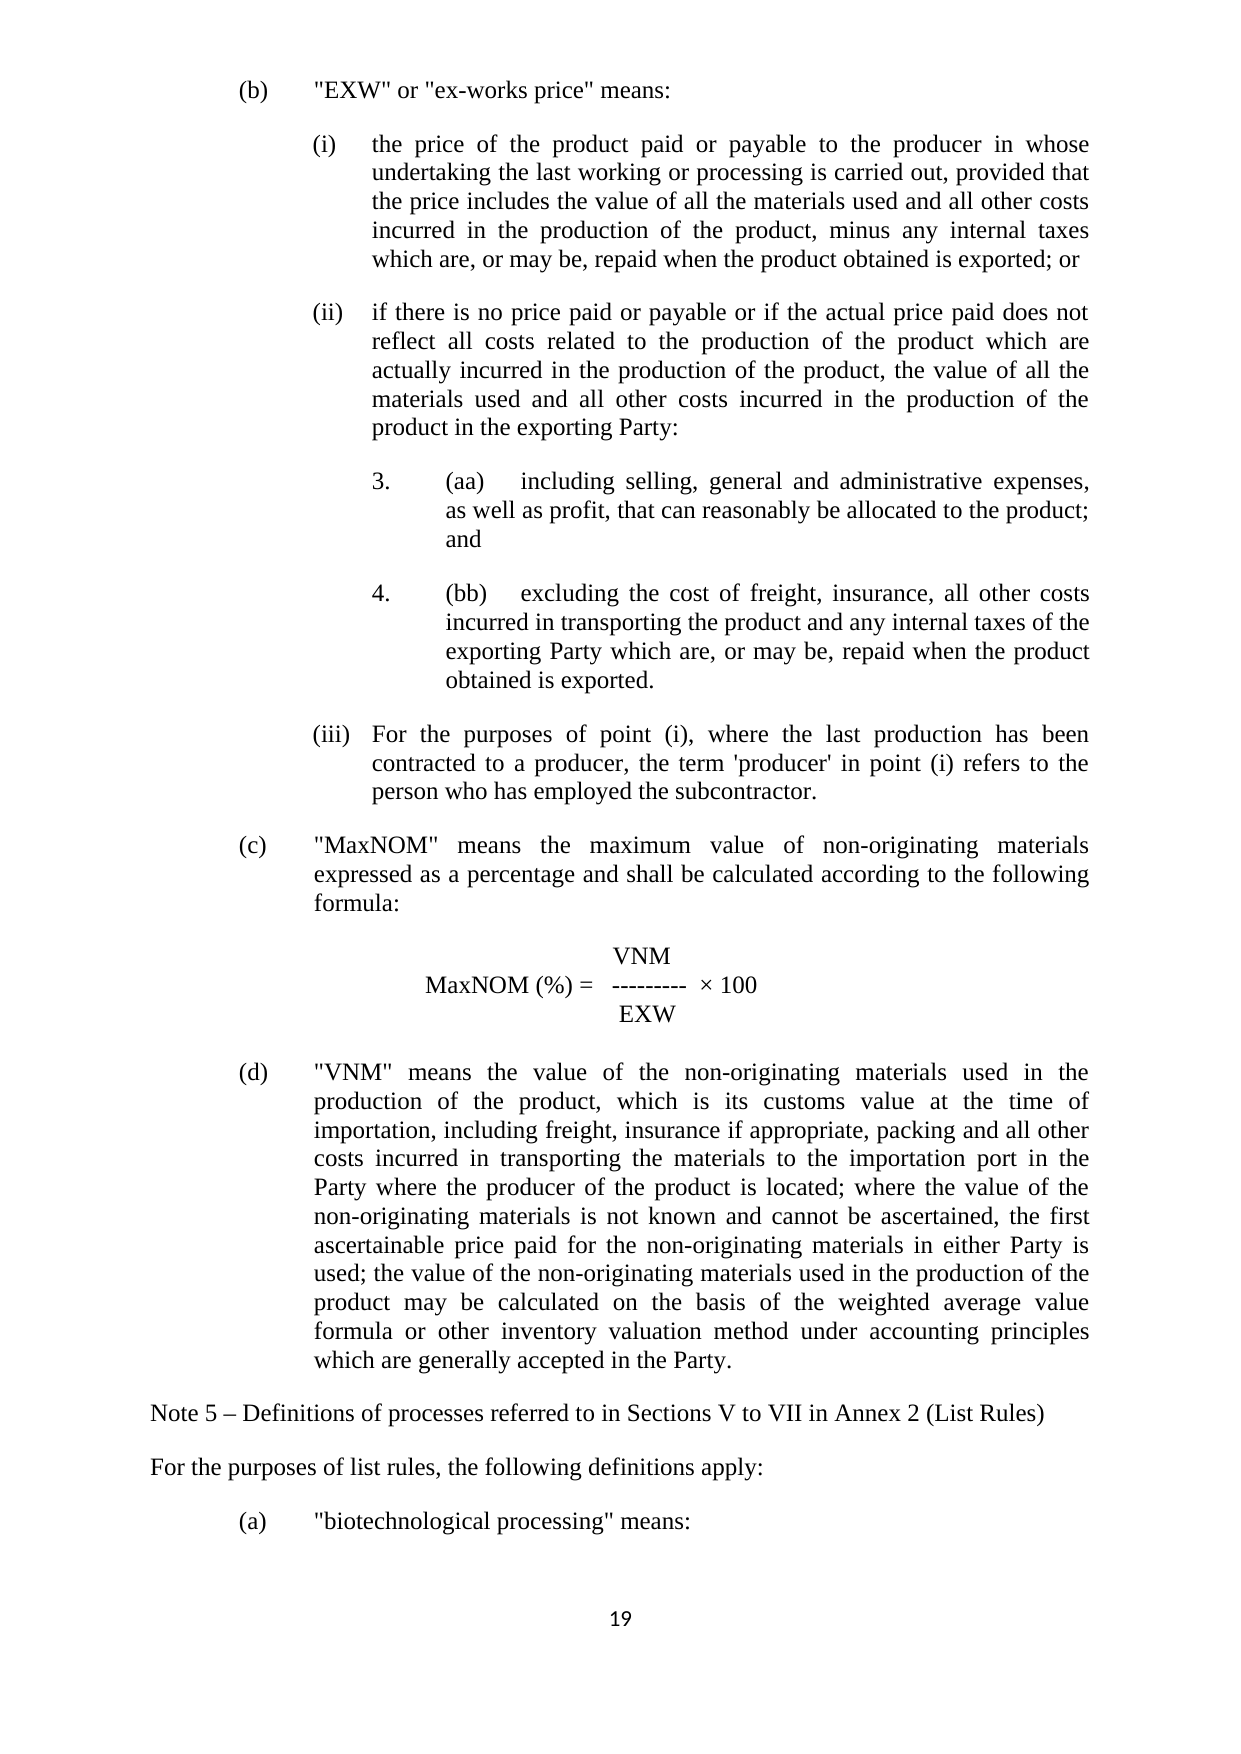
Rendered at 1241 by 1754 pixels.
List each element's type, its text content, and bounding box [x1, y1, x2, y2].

list if there is no price paid or payable or if the actual price paid does not reflect all costs related to the production of the product which are actually incurred in the production of the product, the value of all the materials used and all other costs incurred in the production of the product in the exporting Party: [312, 297, 1090, 441]
list the price of the product paid or payable to the producer in whose undertaking the last working or processing is carried out, provided that the price includes the value of all the materials used and all other costs incurred in the production of the product, minus any internal taxes which are, or may be, repaid when the product obtained is exported; or [312, 129, 1090, 272]
list "MaxNOM" means the maximum value of non-originating materials expressed as a percentage and shall be calculated according to the following formula: [239, 830, 1090, 916]
subtitle (bb) excluding the cost of freight, insurance, all other costs incurred in transporting the product and any internal taxes of the exporting Party which are, or may be, repaid when the product obtained is exported. [372, 578, 1090, 694]
list "VNM" means the value of the non-originating materials used in the production of the product, which is its customs value at the time of importation, including freight, insurance if appropriate, packing and all other costs incurred in transporting the materials to the importation port in the Party where the producer of the product is located; where the value of the non-originating materials is not known and cannot be ascertained, the first ascertainable price paid for the non-originating materials in either Party is used; the value of the non-originating materials used in the production of the product may be calculated on the basis of the weighted average value formula or other inventory valuation method under accounting principles which are generally accepted in the Party. [239, 1057, 1090, 1373]
text VNM [150, 941, 1090, 970]
text For the purposes of list rules, the following definitions apply: [150, 1452, 1090, 1481]
list "EXW" or "ex-works price" means: [239, 75, 1090, 104]
text MaxNOM (%) = --------- × 100 [150, 970, 1090, 999]
text EXW [150, 999, 1090, 1028]
subtitle (aa) including selling, general and administrative expenses, as well as profit, that can reasonably be allocated to the product; and [372, 466, 1090, 553]
text Note 5 – Definitions of processes referred to in Sections V to VII in Annex 2 (List Rules) [150, 1398, 1090, 1427]
list "biotechnological processing" means: [239, 1506, 1090, 1535]
list For the purposes of point (i), where the last production has been contracted to a producer, the term 'producer' in point (i) refers to the person who has employed the subcontractor. [312, 719, 1090, 805]
